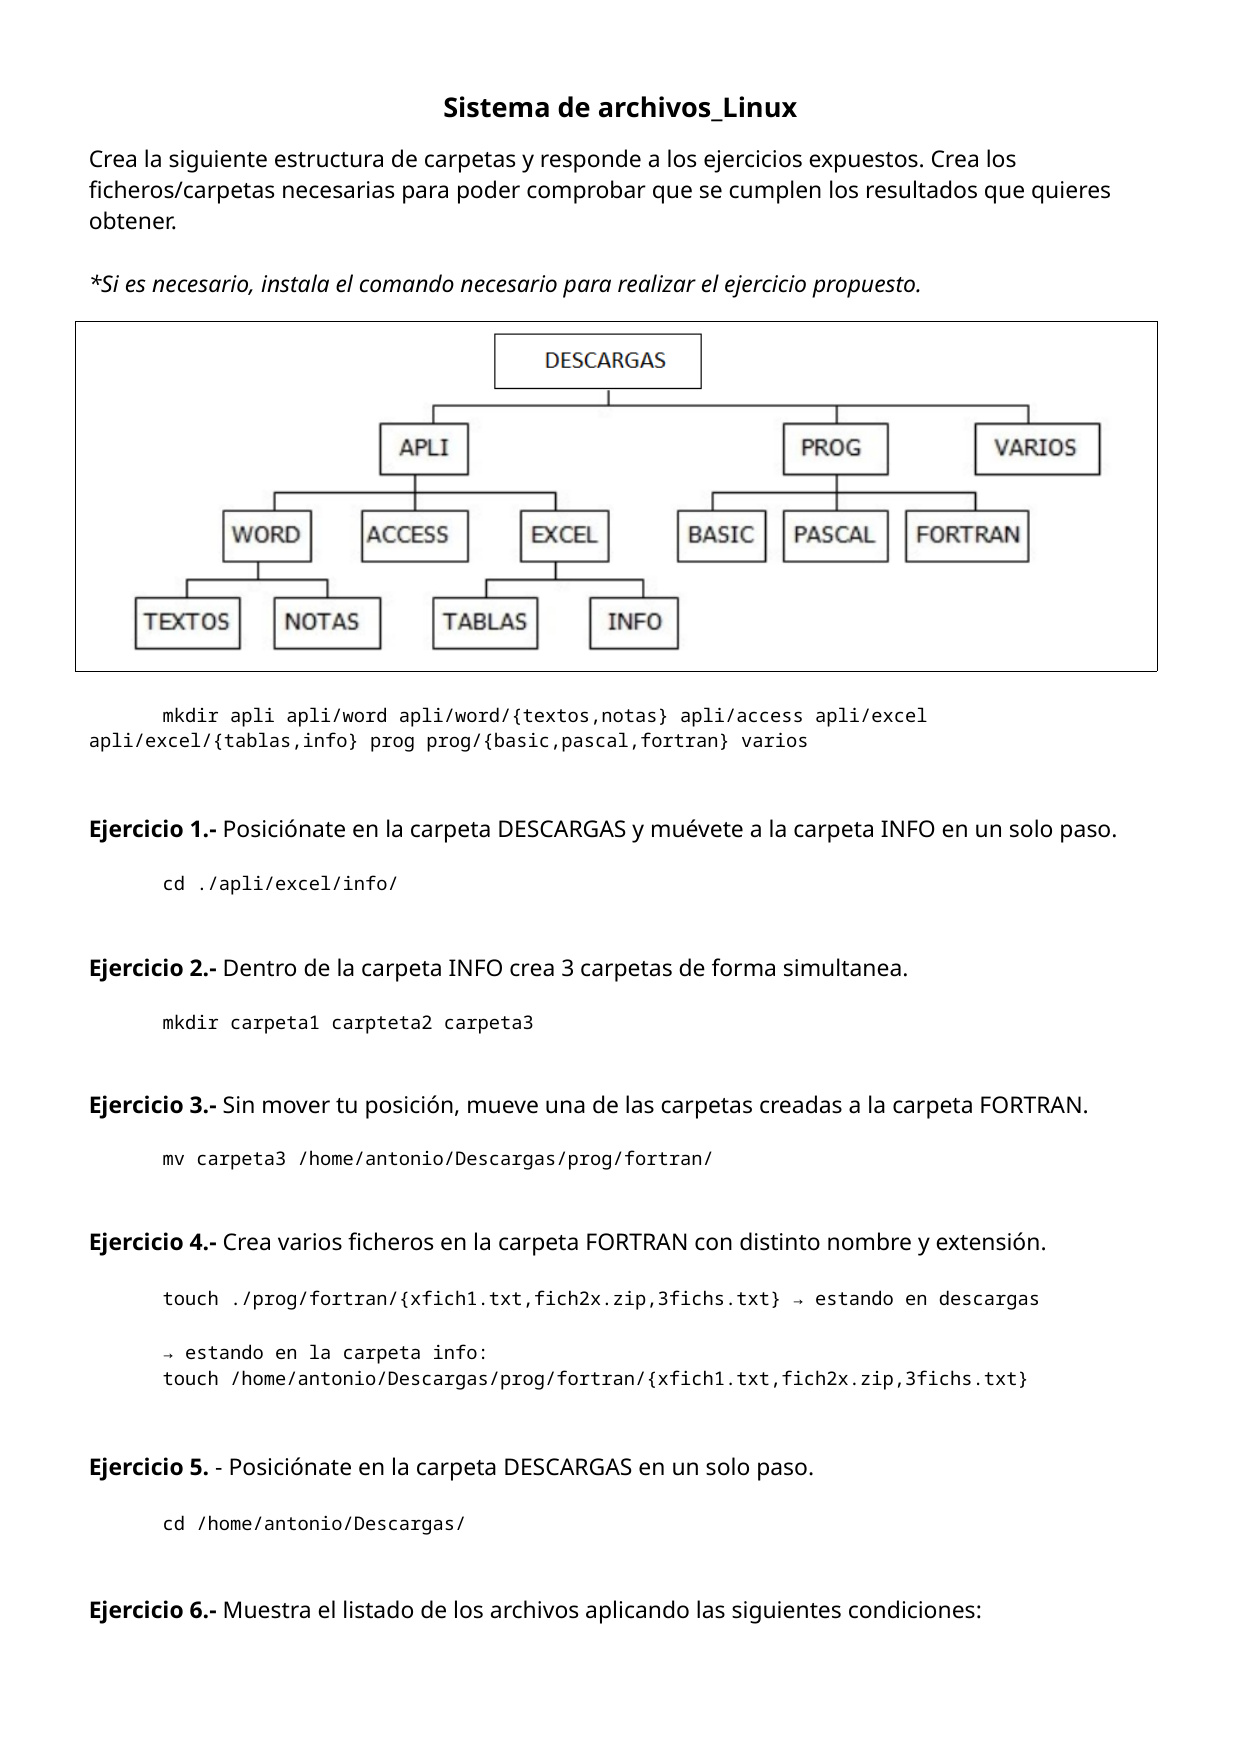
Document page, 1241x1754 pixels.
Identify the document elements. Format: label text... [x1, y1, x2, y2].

text mkdir carpeta1 carpteta2 carpeta3 [88, 1009, 1152, 1034]
text Ejercicio 4.- Crea varios ficheros en la carpeta FORTRAN con distinto nombre y extensión. [88, 1225, 1152, 1257]
text Ejercicio 5. - Posiciónate en la carpeta DESCARGAS en un solo paso. [88, 1451, 1152, 1482]
text cd ./apli/excel/info/ [88, 870, 1152, 896]
picture [78, 323, 1154, 668]
text Crea la siguiente estructura de carpetas y responde a los ejercicios expuestos. Crea los ficheros/carpetas necesarias para poder comprobar que se cumplen los resultados que quieres obtener. [88, 142, 1152, 236]
text Ejercicio 2.- Dentro de la carpeta INFO crea 3 carpetas de forma simultanea. [88, 952, 1152, 983]
text → estando en la carpeta info: [88, 1340, 1152, 1365]
text touch ./prog/fortran/{xfich1.txt,fich2x.zip,3fichs.txt} → estando en descargas [88, 1285, 1152, 1311]
text mkdir apli apli/word apli/word/{textos,notas} apli/access apli/excel apli/excel/{tablas,info} prog prog/{basic,pascal,fortran} varios [88, 702, 1152, 753]
text cd /home/antonio/Descargas/ [88, 1511, 1152, 1536]
text *Si es necesario, instala el comando necesario para realizar el ejercicio propuesto. [88, 267, 1152, 299]
text Ejercicio 1.- Posiciónate en la carpeta DESCARGAS y muévete a la carpeta INFO en un solo paso. [88, 813, 1152, 844]
text mv carpeta3 /home/antonio/Descargas/prog/fortran/ [88, 1146, 1152, 1171]
text Sistema de archivos_Linux [88, 88, 1152, 125]
text Ejercicio 6.- Muestra el listado de los archivos aplicando las siguientes condiciones: [88, 1594, 1152, 1625]
text Ejercicio 3.- Sin mover tu posición, mueve una de las carpetas creadas a la carpeta FORTRAN. [88, 1089, 1152, 1120]
text touch /home/antonio/Descargas/prog/fortran/{xfich1.txt,fich2x.zip,3fichs.txt} [88, 1365, 1152, 1391]
